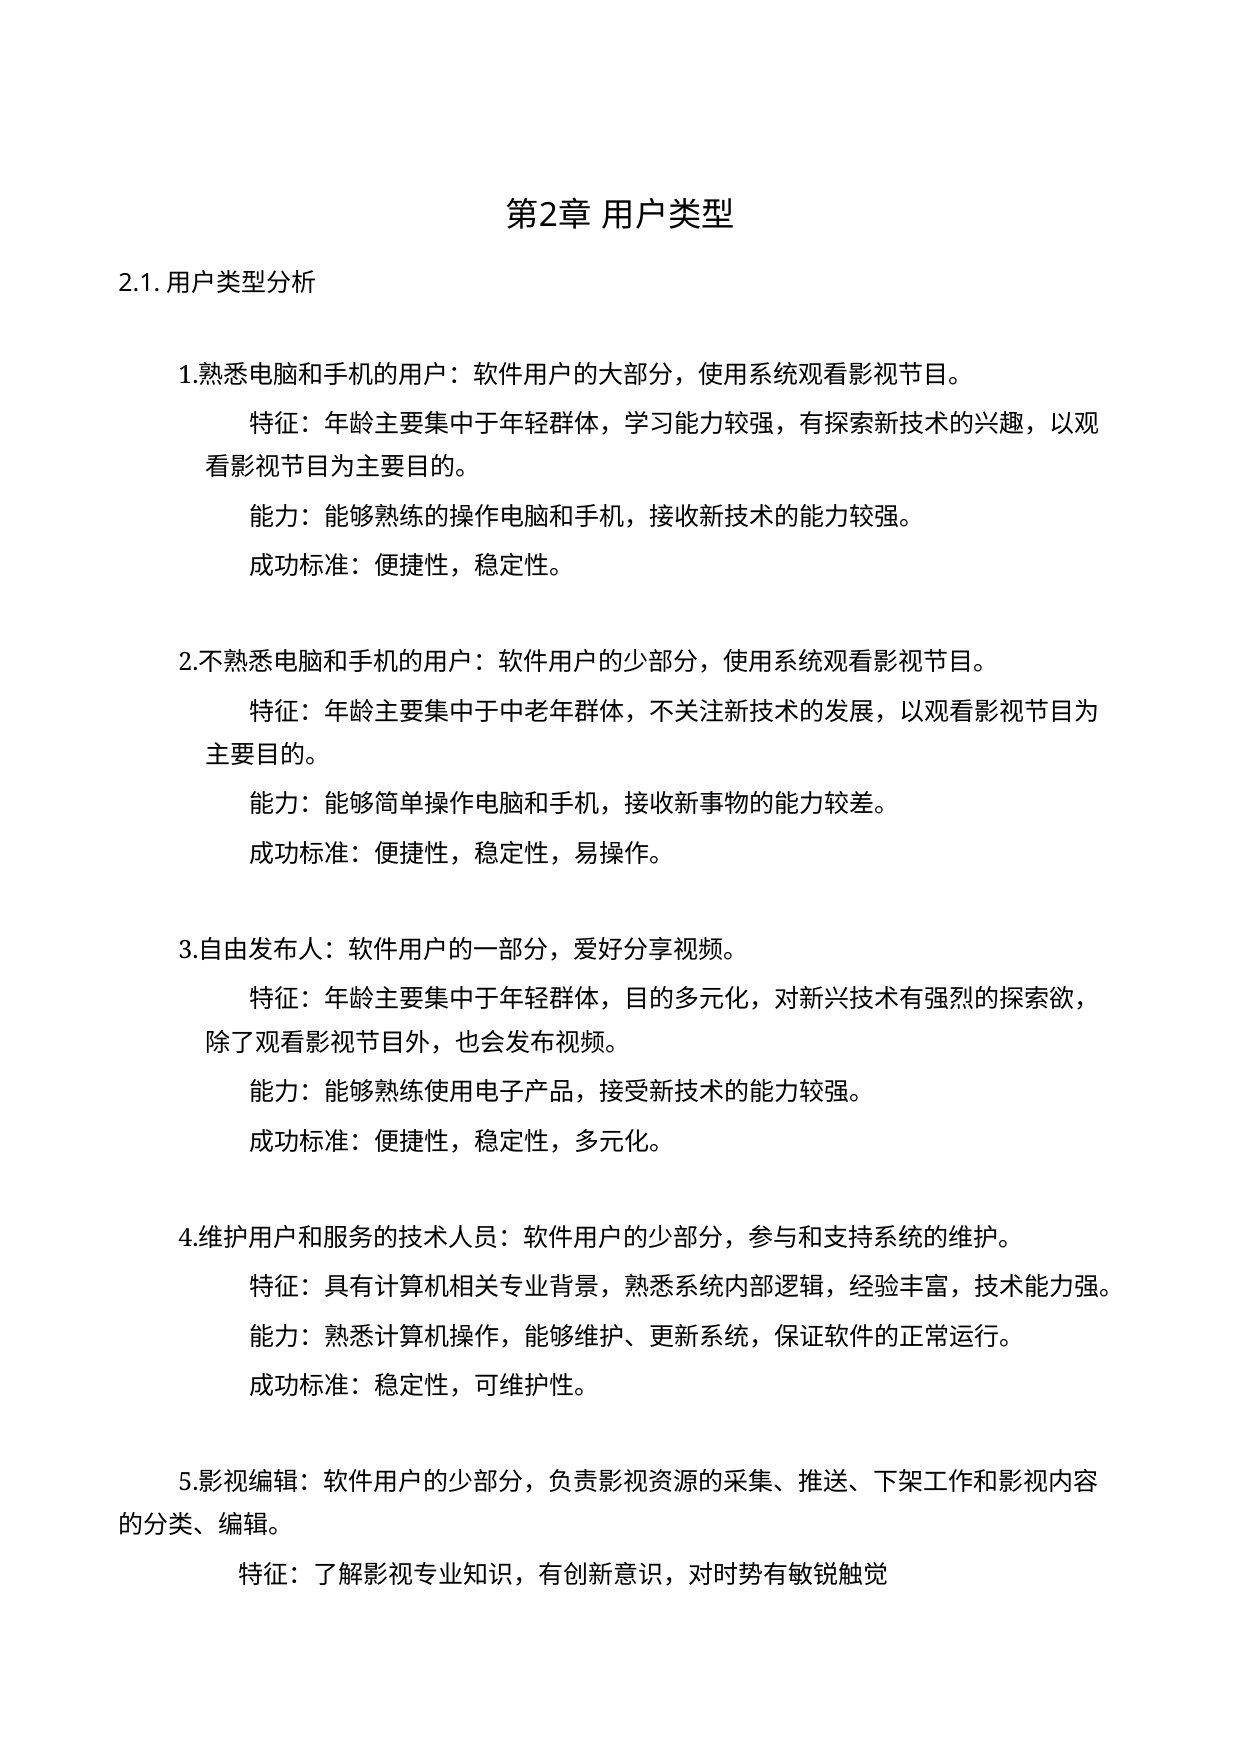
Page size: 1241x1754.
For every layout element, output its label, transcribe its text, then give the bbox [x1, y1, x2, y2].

text 5.影视编辑：软件用户的少部分，负责影视资源的采集、推送、下架工作和影视内容的分类、编辑。 [118, 1461, 1122, 1541]
subtitle 用户类型 [118, 188, 1122, 236]
text 特征：具有计算机相关专业背景，熟悉系统内部逻辑，经验丰富，技术能力强。 [118, 1267, 1122, 1303]
text 成功标准：便捷性，稳定性。 [118, 546, 1122, 582]
text 3.自由发布人：软件用户的一部分，爱好分享视频。 [118, 929, 1122, 966]
text 能力：熟悉计算机操作，能够维护、更新系统，保证软件的正常运行。 [118, 1316, 1122, 1352]
text 4.维护用户和服务的技术人员：软件用户的少部分，参与和支持系统的维护。 [118, 1217, 1122, 1253]
text 特征：了解影视专业知识，有创新意识，对时势有敏锐触觉 [118, 1554, 1122, 1591]
subtitle 用户类型分析 [118, 262, 1122, 298]
text 特征：年龄主要集中于年轻群体，学习能力较强，有探索新技术的兴趣，以观 看影视节目为主要目的。 [118, 403, 1122, 483]
text 能力：能够熟练使用电子产品，接受新技术的能力较强。 [118, 1072, 1122, 1108]
text 成功标准：稳定性，可维护性。 [118, 1365, 1122, 1402]
text 能力：能够熟练的操作电脑和手机，接收新技术的能力较强。 [118, 496, 1122, 532]
text 能力：能够简单操作电脑和手机，接收新事物的能力较差。 [118, 784, 1122, 820]
text 1.熟悉电脑和手机的用户：软件用户的大部分，使用系统观看影视节目。 [118, 354, 1122, 390]
text 成功标准：便捷性，稳定性，多元化。 [118, 1121, 1122, 1157]
text 特征：年龄主要集中于年轻群体，目的多元化，对新兴技术有强烈的探索欲， 除了观看影视节目外，也会发布视频。 [118, 979, 1122, 1058]
text 成功标准：便捷性，稳定性，易操作。 [118, 833, 1122, 869]
text 2.不熟悉电脑和手机的用户：软件用户的少部分，使用系统观看影视节目。 [118, 642, 1122, 678]
text 特征：年龄主要集中于中老年群体，不关注新技术的发展，以观看影视节目为 主要目的。 [118, 691, 1122, 771]
